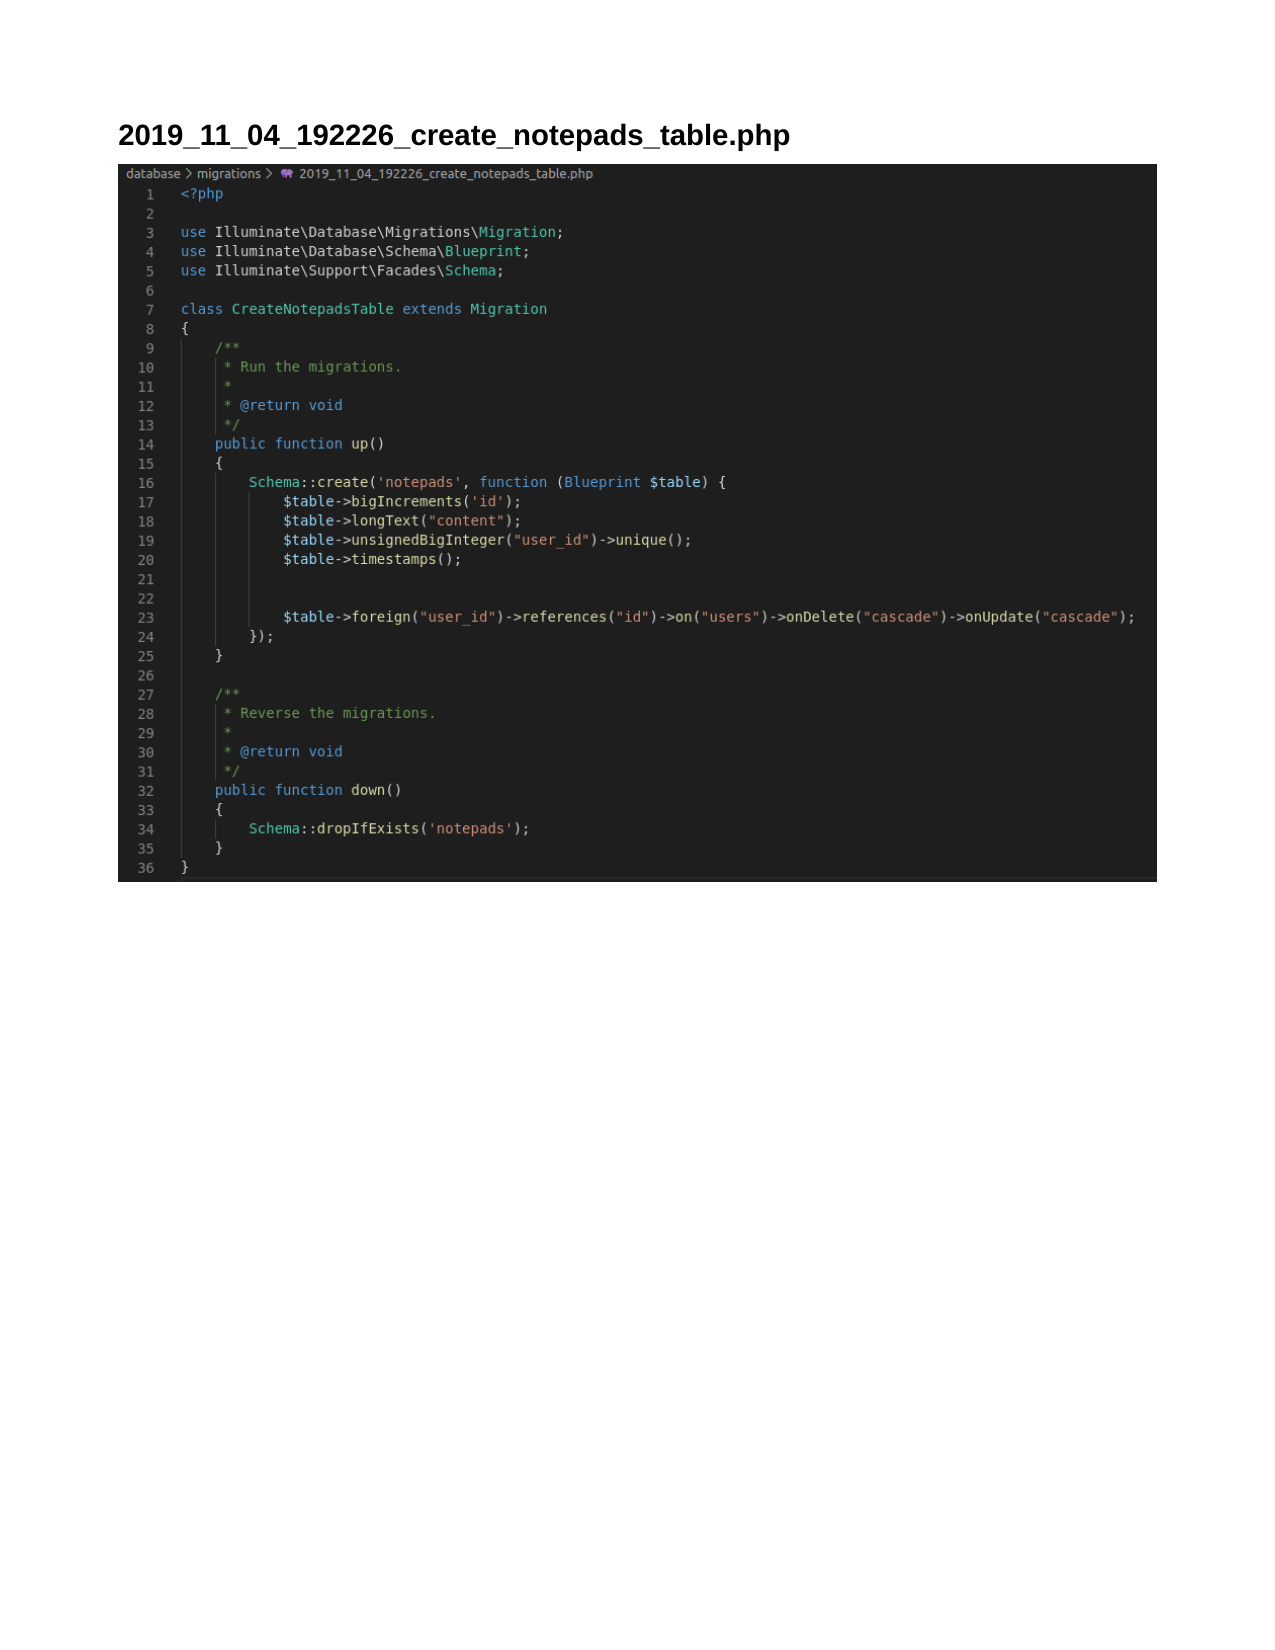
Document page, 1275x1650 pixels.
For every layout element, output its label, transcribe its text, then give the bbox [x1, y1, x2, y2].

picture [118, 164, 1157, 882]
subtitle 2019_11_04_192226_create_notepads_table.php [118, 118, 1157, 152]
